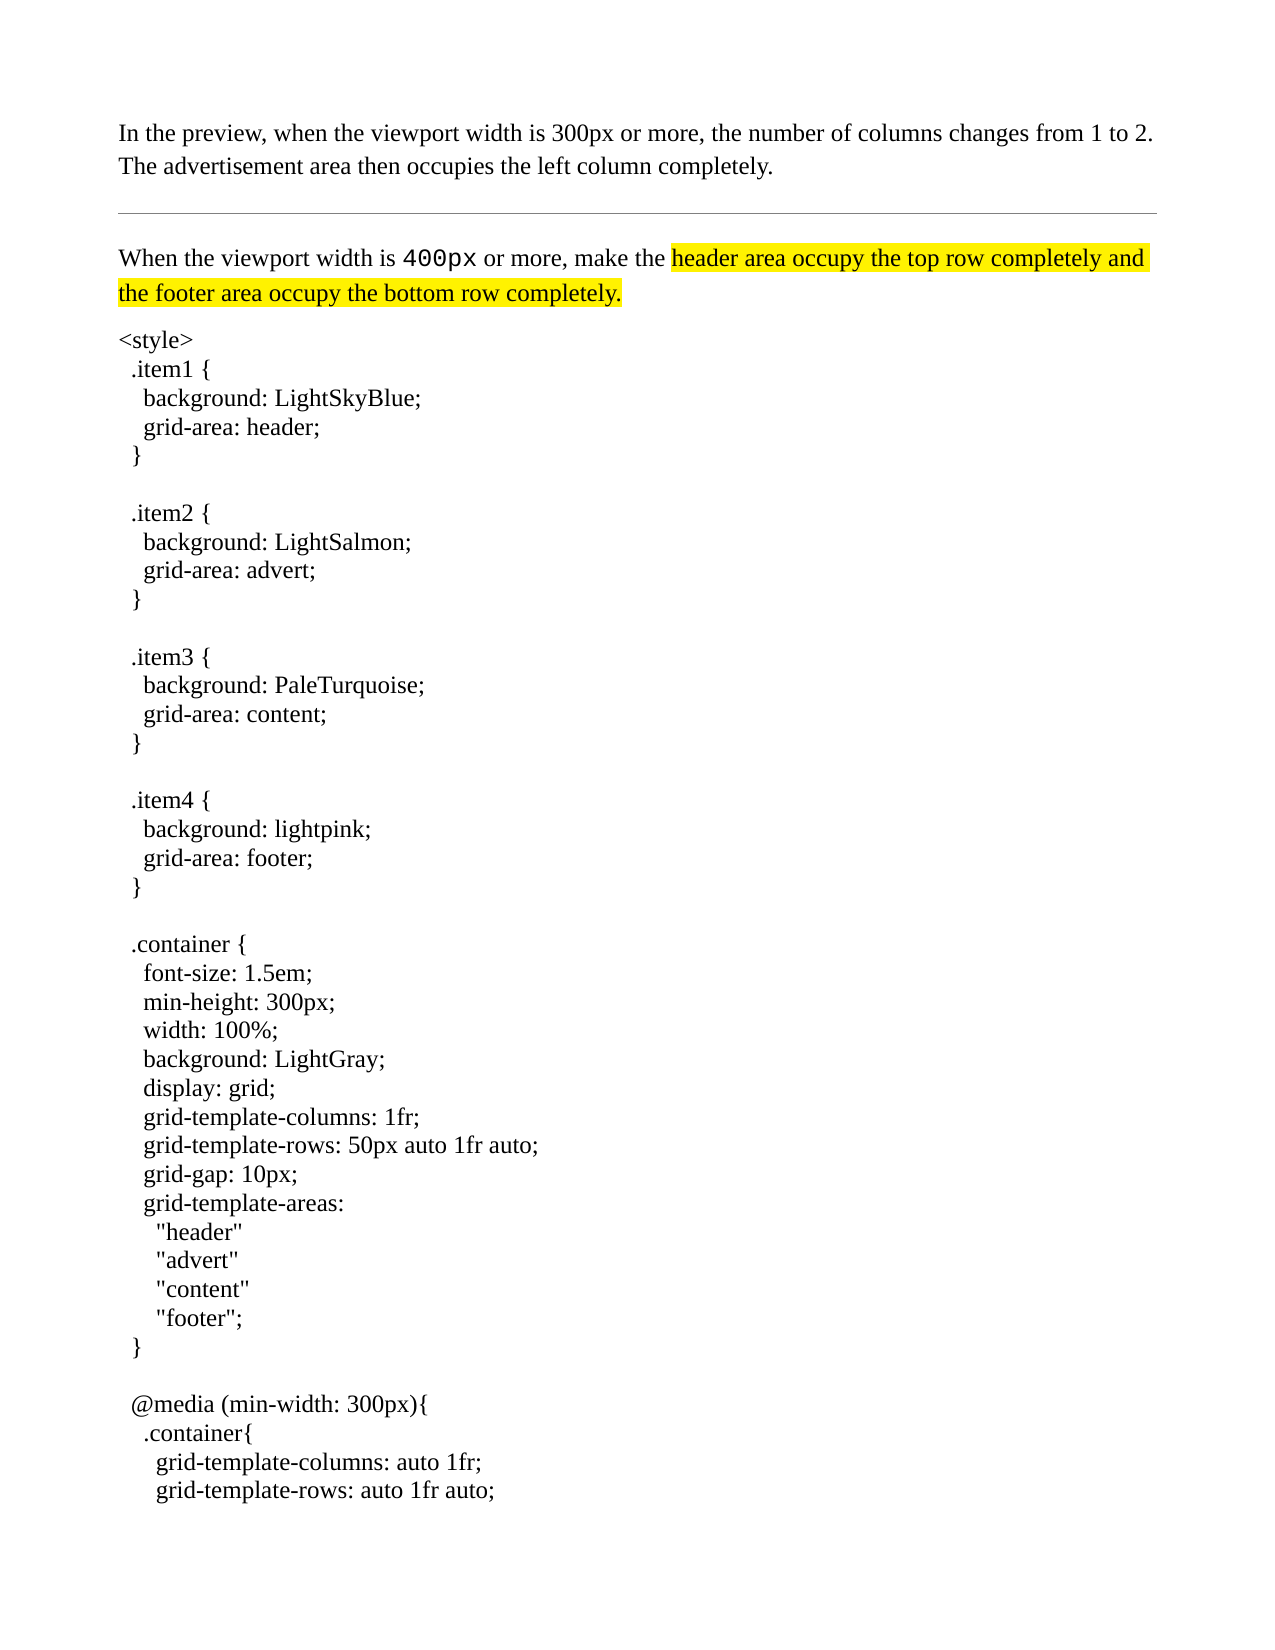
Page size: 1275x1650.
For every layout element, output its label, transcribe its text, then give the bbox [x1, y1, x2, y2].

text .container{ [118, 1418, 1157, 1447]
text grid-template-areas: [118, 1188, 1157, 1217]
text background: LightGray; [118, 1044, 1157, 1073]
text grid-gap: 10px; [118, 1159, 1157, 1188]
text @media (min-width: 300px){ [118, 1389, 1157, 1418]
text } [118, 728, 1157, 757]
text min-height: 300px; [118, 987, 1157, 1016]
text .item3 { [118, 642, 1157, 671]
text "header" [118, 1217, 1157, 1246]
text background: LightSalmon; [118, 527, 1157, 556]
text When the viewport width is 400px or more, make the header area occupy the top row completely and the footer area occupy the bottom row completely. [118, 243, 1157, 307]
text grid-template-columns: auto 1fr; [118, 1447, 1157, 1476]
text "footer"; [118, 1303, 1157, 1332]
text display: grid; [118, 1073, 1157, 1102]
text grid-area: content; [118, 699, 1157, 728]
text background: PaleTurquoise; [118, 671, 1157, 699]
text "content" [118, 1274, 1157, 1303]
text <style> [118, 326, 1157, 354]
text grid-template-columns: 1fr; [118, 1102, 1157, 1131]
text grid-area: footer; [118, 843, 1157, 872]
text grid-area: header; [118, 412, 1157, 441]
text } [118, 872, 1157, 901]
text In the preview, when the viewport width is 300px or more, the number of columns changes from 1 to 2. The advertisement area then occupies the left column completely. [118, 118, 1157, 180]
text } [118, 1332, 1157, 1361]
text grid-template-rows: 50px auto 1fr auto; [118, 1131, 1157, 1159]
text "advert" [118, 1246, 1157, 1274]
text grid-template-rows: auto 1fr auto; [118, 1476, 1157, 1504]
text .item2 { [118, 498, 1157, 527]
text .item1 { [118, 354, 1157, 383]
text font-size: 1.5em; [118, 958, 1157, 987]
text } [118, 584, 1157, 613]
text width: 100%; [118, 1016, 1157, 1044]
text grid-area: advert; [118, 556, 1157, 584]
text background: lightpink; [118, 814, 1157, 843]
text .item4 { [118, 786, 1157, 814]
text background: LightSkyBlue; [118, 383, 1157, 412]
text .container { [118, 929, 1157, 958]
text } [118, 441, 1157, 469]
